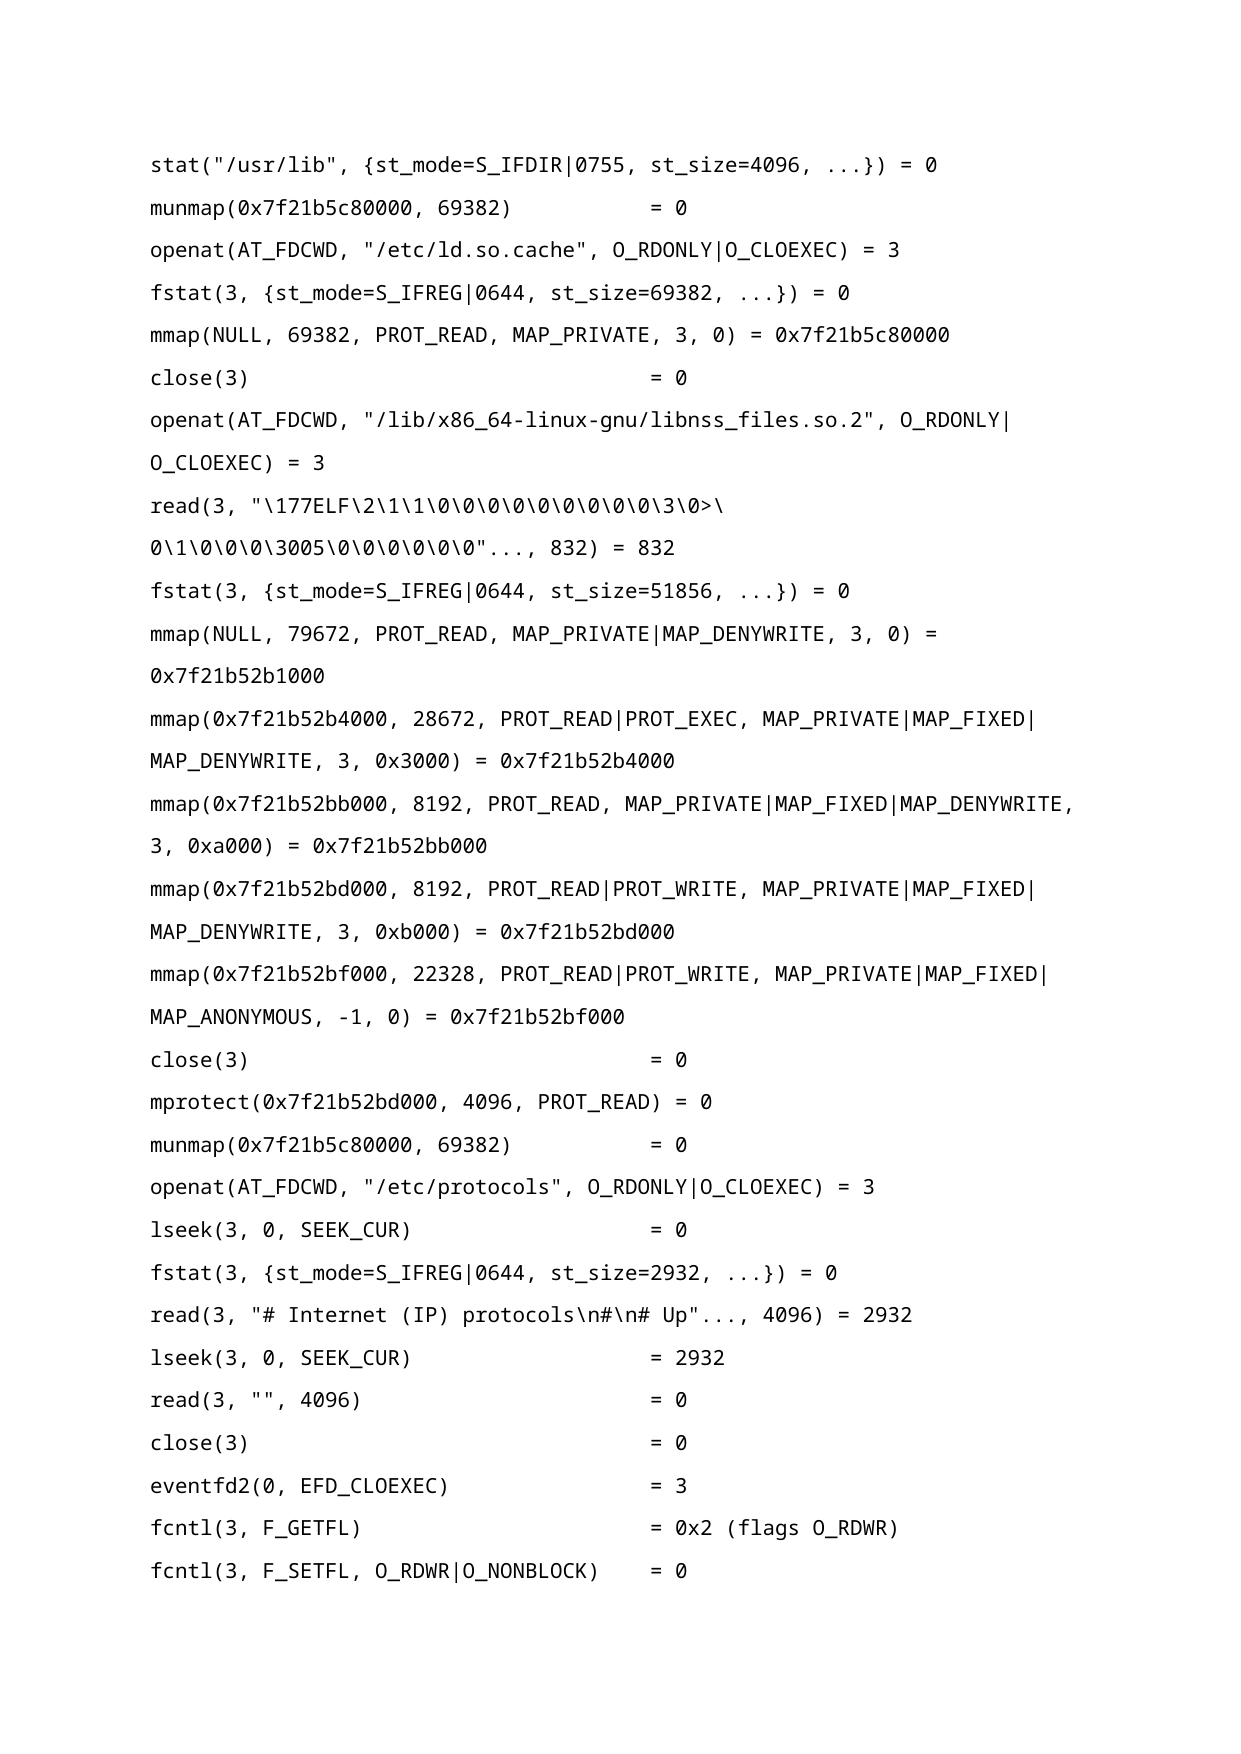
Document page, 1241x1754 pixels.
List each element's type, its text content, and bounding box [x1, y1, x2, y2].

text fstat(3, {st_mode=S_IFREG|0644, st_size=69382, ...}) = 0 [150, 278, 1090, 306]
text fcntl(3, F_GETFL) = 0x2 (flags O_RDWR) [150, 1513, 1090, 1542]
text lseek(3, 0, SEEK_CUR) = 2932 [150, 1343, 1090, 1371]
text close(3) = 0 [150, 1428, 1090, 1457]
text mmap(NULL, 79672, PROT_READ, MAP_PRIVATE|MAP_DENYWRITE, 3, 0) = 0x7f21b52b1000 [150, 619, 1090, 690]
text close(3) = 0 [150, 1045, 1090, 1073]
text munmap(0x7f21b5c80000, 69382) = 0 [150, 1130, 1090, 1158]
text mmap(0x7f21b52bf000, 22328, PROT_READ|PROT_WRITE, MAP_PRIVATE|MAP_FIXED|MAP_ANONYMOUS, -1, 0) = 0x7f21b52bf000 [150, 959, 1090, 1031]
text lseek(3, 0, SEEK_CUR) = 0 [150, 1215, 1090, 1243]
text mmap(NULL, 69382, PROT_READ, MAP_PRIVATE, 3, 0) = 0x7f21b5c80000 [150, 320, 1090, 349]
text mmap(0x7f21b52b4000, 28672, PROT_READ|PROT_EXEC, MAP_PRIVATE|MAP_FIXED|MAP_DENYWRITE, 3, 0x3000) = 0x7f21b52b4000 [150, 704, 1090, 775]
text close(3) = 0 [150, 363, 1090, 391]
text fstat(3, {st_mode=S_IFREG|0644, st_size=51856, ...}) = 0 [150, 576, 1090, 604]
text fstat(3, {st_mode=S_IFREG|0644, st_size=2932, ...}) = 0 [150, 1258, 1090, 1286]
text read(3, "\177ELF\2\1\1\0\0\0\0\0\0\0\0\0\3\0>\0\1\0\0\0\3005\0\0\0\0\0\0"..., 832) = 832 [150, 491, 1090, 562]
text mprotect(0x7f21b52bd000, 4096, PROT_READ) = 0 [150, 1087, 1090, 1116]
text munmap(0x7f21b5c80000, 69382) = 0 [150, 193, 1090, 221]
text read(3, "# Internet (IP) protocols\n#\n# Up"..., 4096) = 2932 [150, 1300, 1090, 1329]
text openat(AT_FDCWD, "/lib/x86_64-linux-gnu/libnss_files.so.2", O_RDONLY|O_CLOEXEC) = 3 [150, 406, 1090, 477]
text read(3, "", 4096) = 0 [150, 1386, 1090, 1414]
text openat(AT_FDCWD, "/etc/ld.so.cache", O_RDONLY|O_CLOEXEC) = 3 [150, 235, 1090, 264]
text mmap(0x7f21b52bd000, 8192, PROT_READ|PROT_WRITE, MAP_PRIVATE|MAP_FIXED|MAP_DENYWRITE, 3, 0xb000) = 0x7f21b52bd000 [150, 874, 1090, 945]
text eventfd2(0, EFD_CLOEXEC) = 3 [150, 1471, 1090, 1499]
text mmap(0x7f21b52bb000, 8192, PROT_READ, MAP_PRIVATE|MAP_FIXED|MAP_DENYWRITE, 3, 0xa000) = 0x7f21b52bb000 [150, 789, 1090, 860]
text fcntl(3, F_SETFL, O_RDWR|O_NONBLOCK) = 0 [150, 1556, 1090, 1584]
text stat("/usr/lib", {st_mode=S_IFDIR|0755, st_size=4096, ...}) = 0 [150, 150, 1090, 178]
text openat(AT_FDCWD, "/etc/protocols", O_RDONLY|O_CLOEXEC) = 3 [150, 1172, 1090, 1201]
